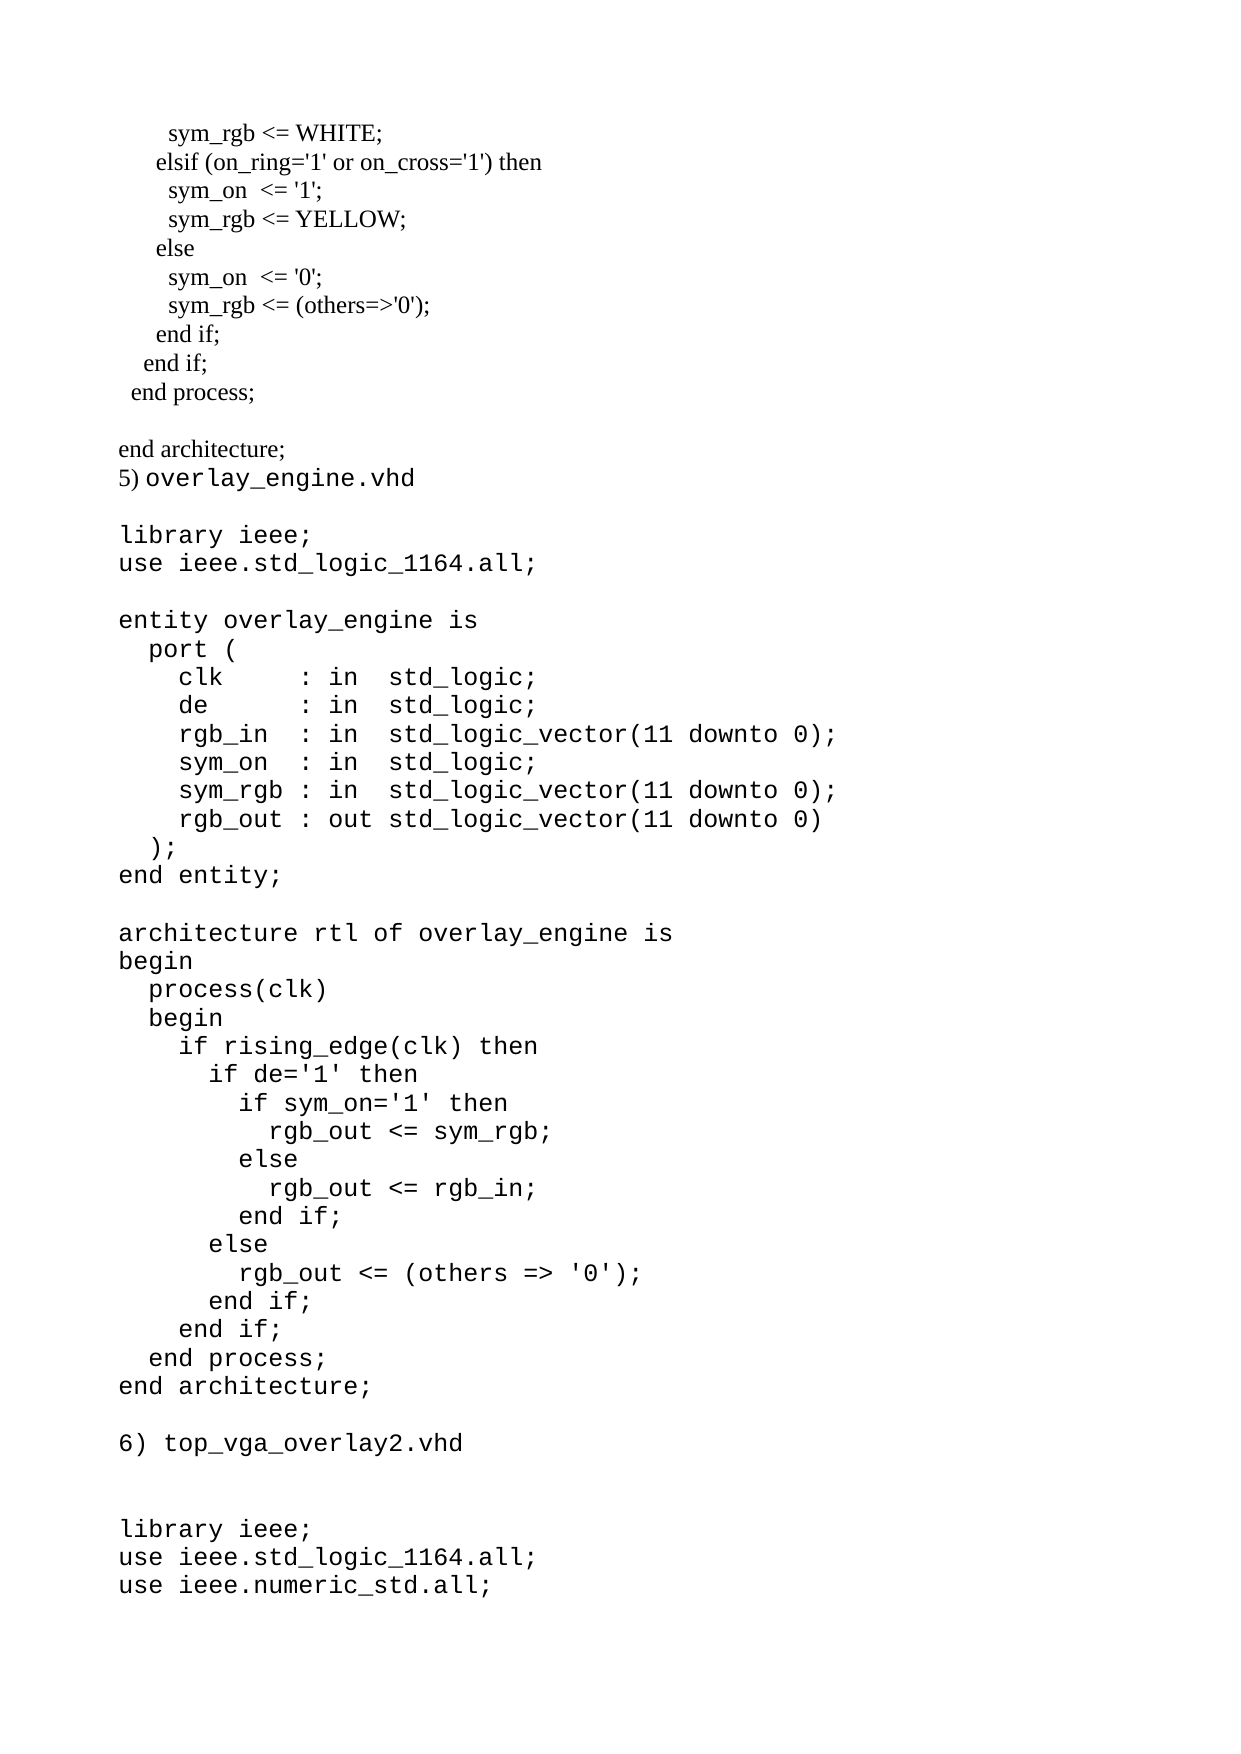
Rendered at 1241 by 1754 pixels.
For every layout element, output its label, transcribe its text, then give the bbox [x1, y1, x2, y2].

text clk : in std_logic; [118, 665, 1122, 693]
text if de='1' then [118, 1062, 1122, 1090]
text end if; [118, 319, 1122, 348]
text use ieee.std_logic_1164.all; [118, 1545, 1122, 1573]
text de : in std_logic; [118, 693, 1122, 721]
text library ieee; [118, 523, 1122, 551]
text sym_on <= '1'; [118, 176, 1122, 204]
text sym_rgb <= WHITE; [118, 118, 1122, 147]
text else [118, 233, 1122, 262]
text process(clk) [118, 977, 1122, 1005]
text sym_on : in std_logic; [118, 750, 1122, 778]
text rgb_out : out std_logic_vector(11 downto 0) [118, 806, 1122, 835]
text else [118, 1147, 1122, 1175]
text ); [118, 835, 1122, 863]
text end if; [118, 348, 1122, 377]
text port ( [118, 636, 1122, 665]
text rgb_out <= sym_rgb; [118, 1118, 1122, 1147]
text sym_on <= '0'; [118, 262, 1122, 291]
text sym_rgb <= YELLOW; [118, 204, 1122, 233]
text architecture rtl of overlay_engine is [118, 920, 1122, 948]
text sym_rgb <= (others=>'0'); [118, 291, 1122, 319]
text begin [118, 948, 1122, 977]
text elsif (on_ring='1' or on_cross='1') then [118, 147, 1122, 176]
text if rising_edge(clk) then [118, 1033, 1122, 1062]
text end if; [118, 1317, 1122, 1345]
text 6) top_vga_overlay2.vhd [118, 1431, 1122, 1459]
text end process; [118, 1345, 1122, 1373]
text end if; [118, 1203, 1122, 1232]
text entity overlay_engine is [118, 608, 1122, 636]
text rgb_out <= rgb_in; [118, 1175, 1122, 1203]
text rgb_out <= (others => '0'); [118, 1260, 1122, 1288]
text rgb_in : in std_logic_vector(11 downto 0); [118, 721, 1122, 750]
text end architecture; [118, 434, 1122, 463]
text sym_rgb : in std_logic_vector(11 downto 0); [118, 778, 1122, 806]
text begin [118, 1005, 1122, 1033]
text 5) overlay_engine.vhd [118, 463, 1122, 494]
text else [118, 1232, 1122, 1260]
text if sym_on='1' then [118, 1090, 1122, 1118]
text end architecture; [118, 1373, 1122, 1402]
text end if; [118, 1288, 1122, 1317]
text use ieee.std_logic_1164.all; [118, 551, 1122, 579]
text end process; [118, 377, 1122, 406]
text end entity; [118, 863, 1122, 891]
text use ieee.numeric_std.all; [118, 1573, 1122, 1601]
text library ieee; [118, 1516, 1122, 1545]
